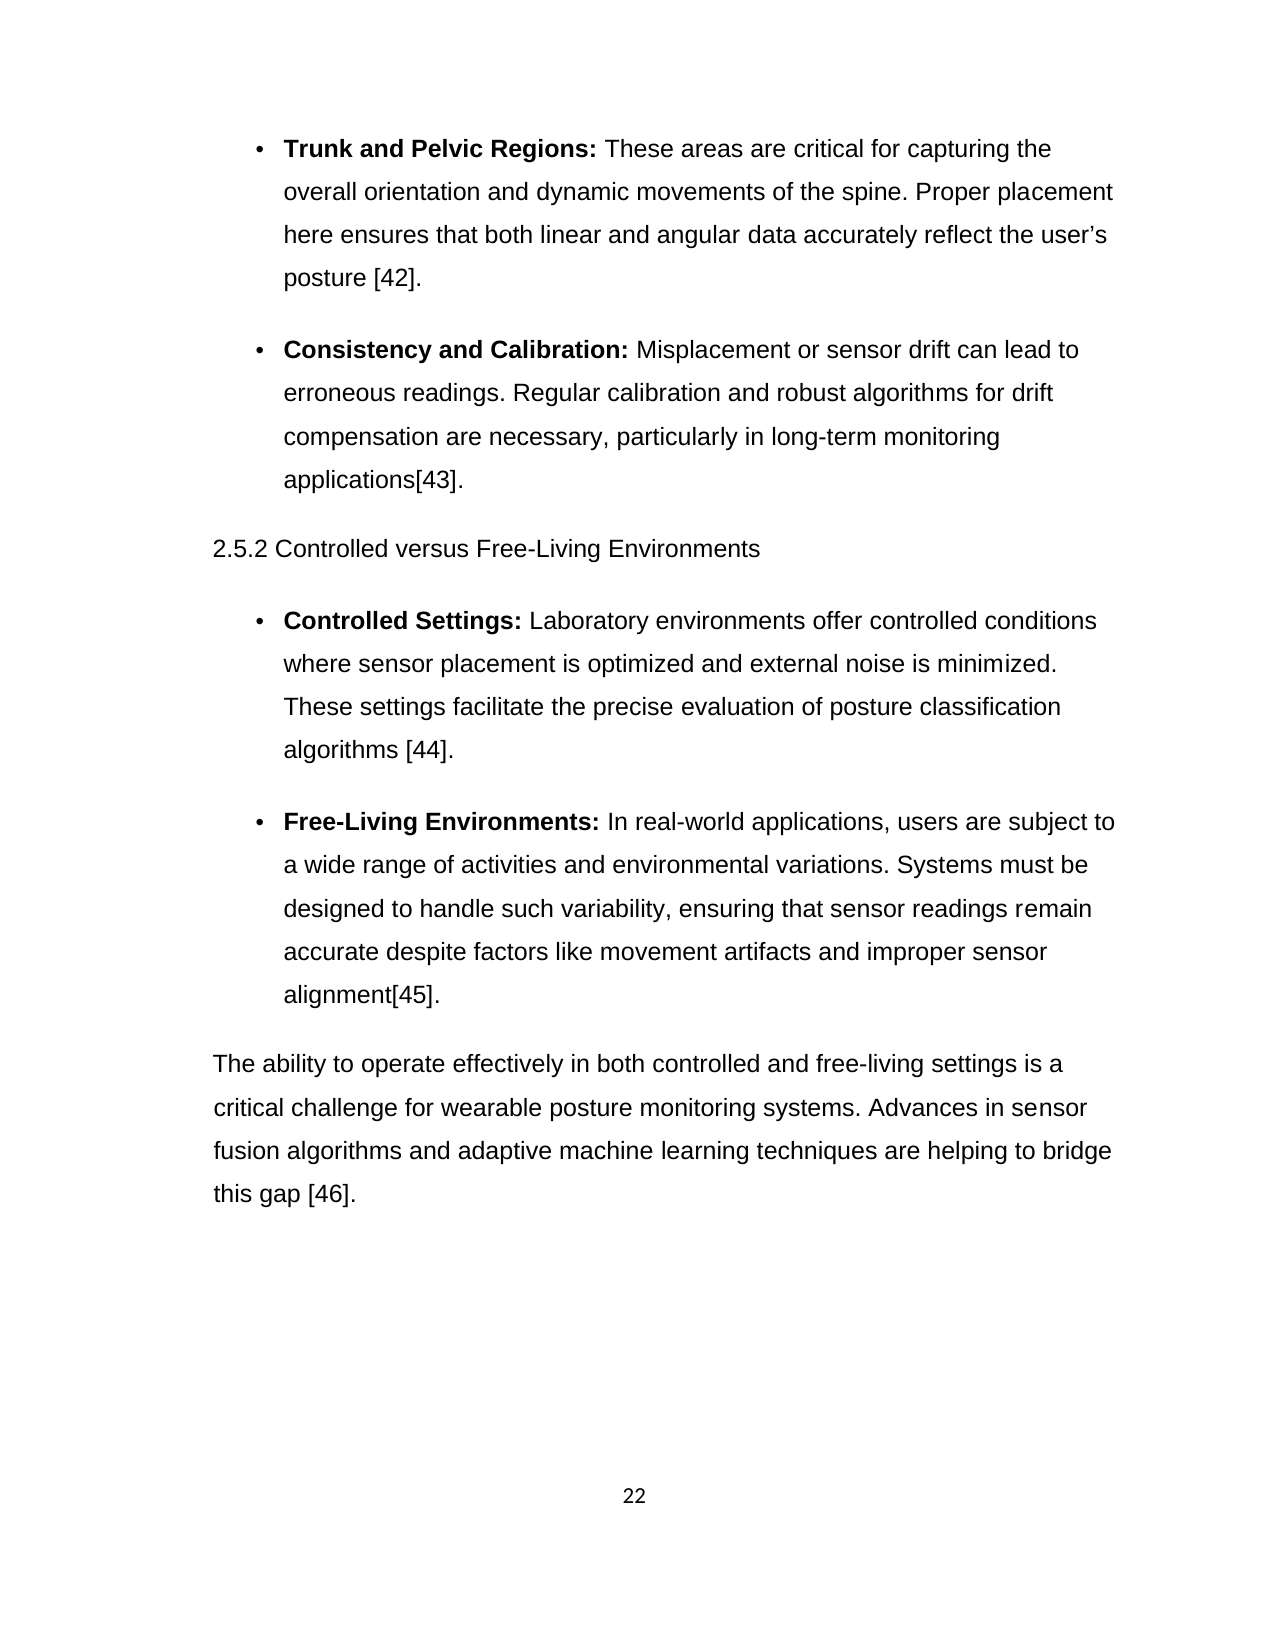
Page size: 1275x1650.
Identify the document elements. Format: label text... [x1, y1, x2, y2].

list Consistency and Calibration: Misplacement or sensor drift can lead to erroneous readings. Regular calibration and robust algorithms for drift compensation are necessary, particularly in long-term monitoring applications[43]. [255, 335, 1128, 493]
list Controlled Settings: Laboratory environments offer controlled conditions where sensor placement is optimized and external noise is minimized. These settings facilitate the precise evaluation of posture classification algorithms [44]. [255, 606, 1128, 764]
list Trunk and Pelvic Regions: These areas are critical for capturing the overall orientation and dynamic movements of the spine. Proper placement here ensures that both linear and angular data accurately reflect the user’s posture [42]. [255, 134, 1128, 292]
list Free-Living Environments: In real-world applications, users are subject to a wide range of activities and environmental variations. Systems must be designed to handle such variability, ensuring that sensor readings remain accurate despite factors like movement artifacts and improper sensor alignment[45]. [255, 807, 1128, 1009]
text 2.5.2 Controlled versus Free-Living Environments [212, 534, 1128, 563]
text The ability to operate effectively in both controlled and free-living settings is a critical challenge for wearable posture monitoring systems. Advances in sensor fusion algorithms and adaptive machine learning techniques are helping to bridge this gap [46]. [212, 1049, 1128, 1208]
